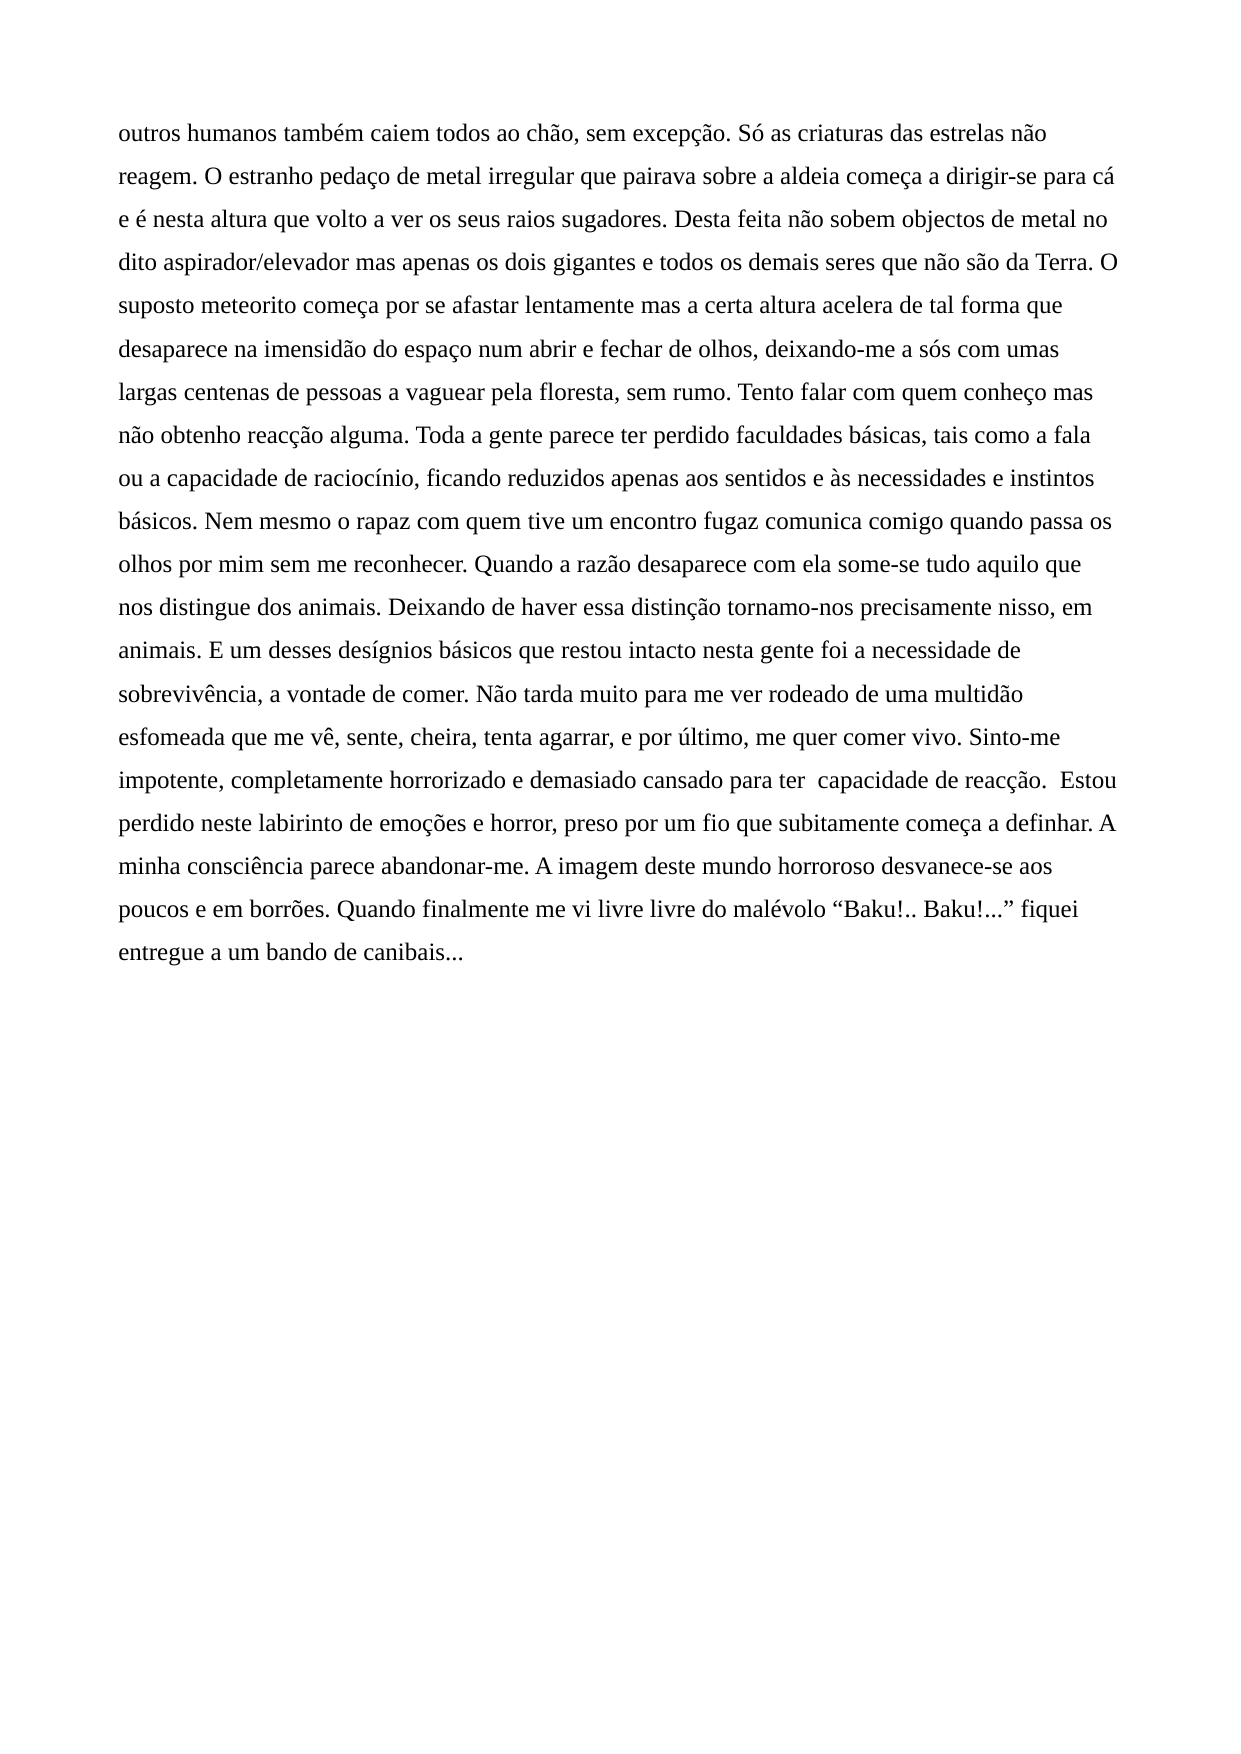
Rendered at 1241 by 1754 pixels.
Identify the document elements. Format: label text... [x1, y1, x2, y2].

text outros humanos também caiem todos ao chão, sem excepção. Só as criaturas das estrelas não reagem. O estranho pedaço de metal irregular que pairava sobre a aldeia começa a dirigir-se para cá e é nesta altura que volto a ver os seus raios sugadores. Desta feita não sobem objectos de metal no dito aspirador/elevador mas apenas os dois gigantes e todos os demais seres que não são da Terra. O suposto meteorito começa por se afastar lentamente mas a certa altura acelera de tal forma que desaparece na imensidão do espaço num abrir e fechar de olhos, deixando-me a sós com umas largas centenas de pessoas a vaguear pela floresta, sem rumo. Tento falar com quem conheço mas não obtenho reacção alguma. Toda a gente parece ter perdido faculdades básicas, tais como a fala ou a capacidade de raciocínio, ficando reduzidos apenas aos sentidos e às necessidades e instintos básicos. Nem mesmo o rapaz com quem tive um encontro fugaz comunica comigo quando passa os olhos por mim sem me reconhecer. Quando a razão desaparece com ela some-se tudo aquilo que nos distingue dos animais. Deixando de haver essa distinção tornamo-nos precisamente nisso, em animais. E um desses desígnios básicos que restou intacto nesta gente foi a necessidade de sobrevivência, a vontade de comer. Não tarda muito para me ver rodeado de uma multidão esfomeada que me vê, sente, cheira, tenta agarrar, e por último, me quer comer vivo. Sinto-me impotente, completamente horrorizado e demasiado cansado para ter capacidade de reacção. Estou perdido neste labirinto de emoções e horror, preso por um fio que subitamente começa a definhar. A minha consciência parece abandonar-me. A imagem deste mundo horroroso desvanece-se aos poucos e em borrões. Quando finalmente me vi livre livre do malévolo “Baku!.. Baku!...” fiquei entregue a um bando de canibais... [118, 118, 1122, 966]
